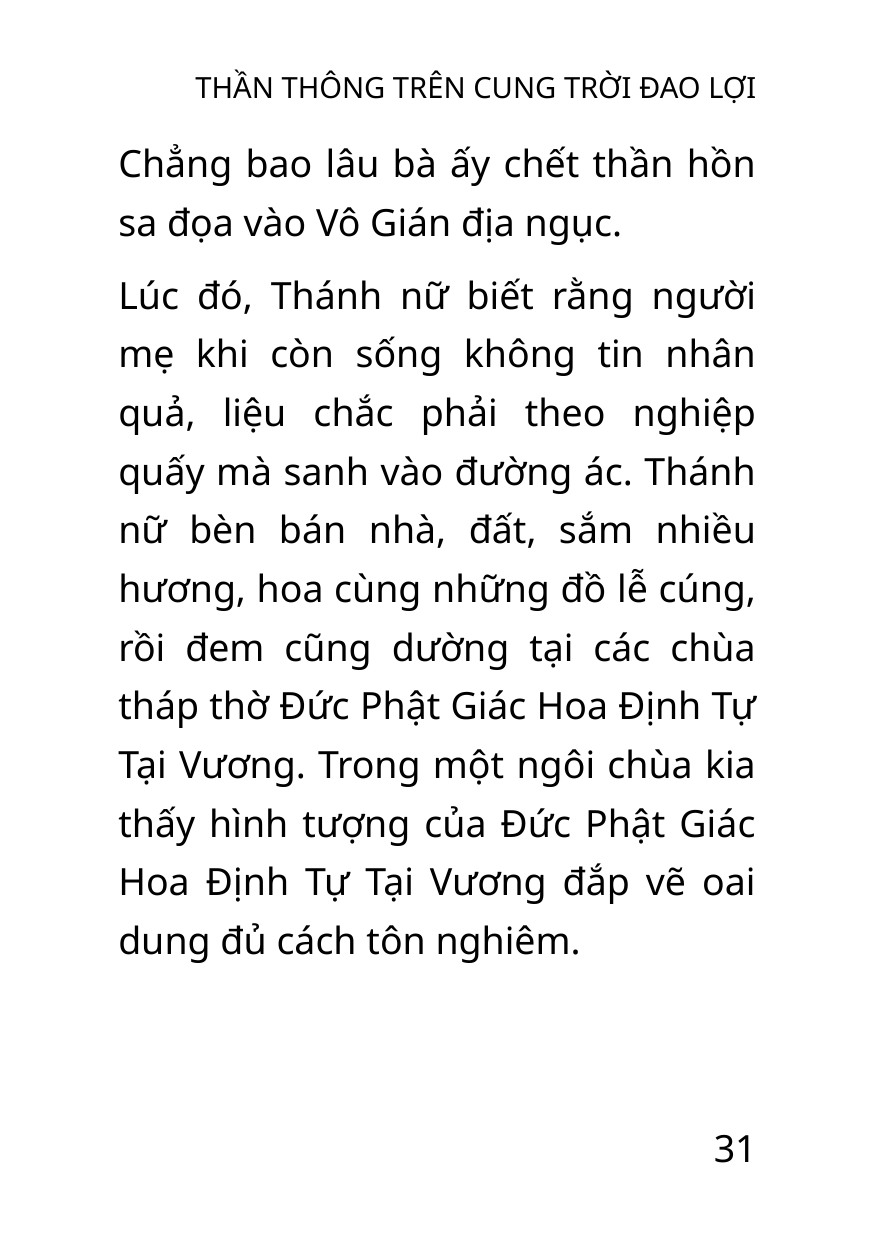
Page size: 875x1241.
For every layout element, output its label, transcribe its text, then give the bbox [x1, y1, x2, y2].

text Lúc đó, Thánh nữ biết rằng người mẹ khi còn sống không tin nhân quả, liệu chắc phải theo nghiệp quấy mà sanh vào đường ác. Thánh nữ bèn bán nhà, đất, sắm nhiều hương, hoa cùng những đồ lễ cúng, rồi đem cũng dường tại các chùa tháp thờ Đức Phật Giác Hoa Định Tự Tại Vương. Trong một ngôi chùa kia thấy hình tượng của Đức Phật Giác Hoa Định Tự Tại Vương đắp vẽ oai dung đủ cách tôn nghiêm. [118, 269, 756, 965]
text Chẳng bao lâu bà ấy chết thần hồn sa đọa vào Vô Gián địa ngục. [118, 137, 756, 247]
